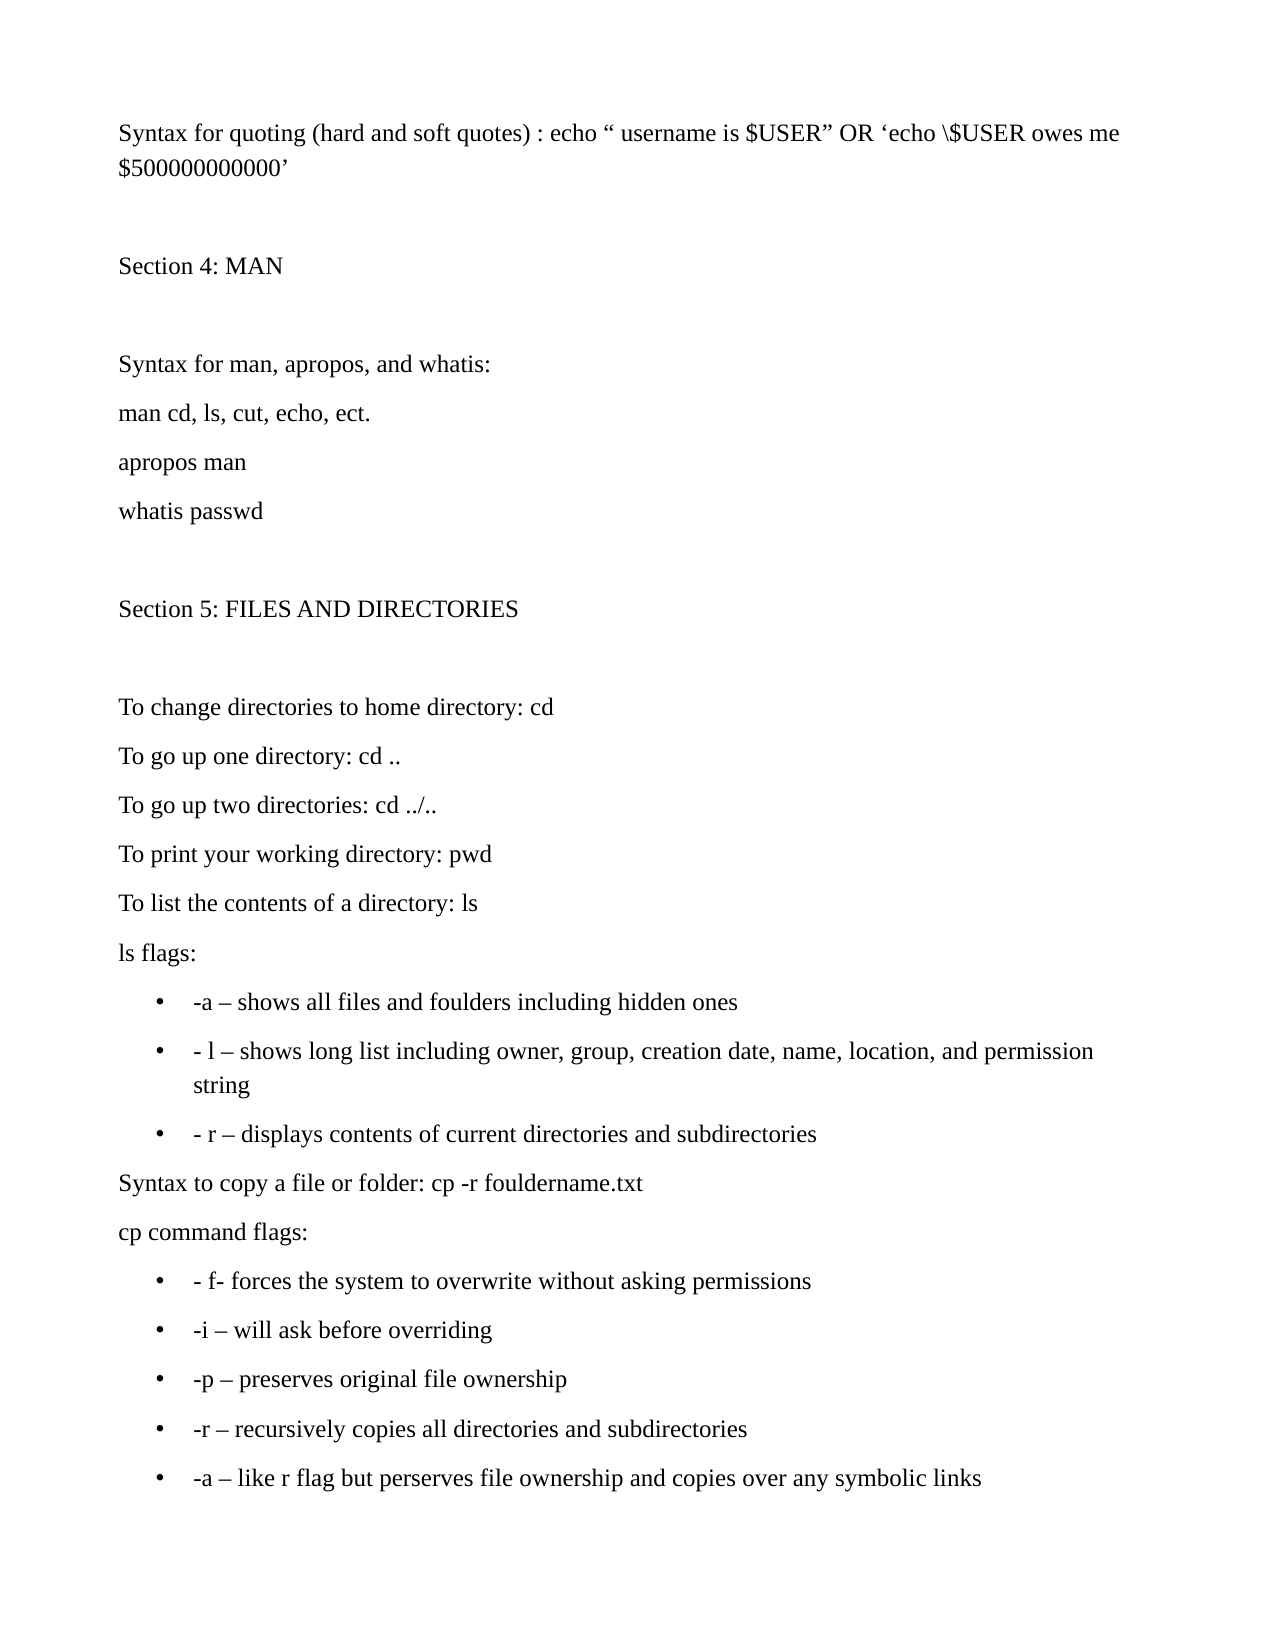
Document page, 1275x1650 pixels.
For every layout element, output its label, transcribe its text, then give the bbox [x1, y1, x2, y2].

text To go up one directory: cd .. [118, 741, 1157, 770]
text man cd, ls, cut, echo, ect. [118, 398, 1157, 427]
list -r – recursively copies all directories and subdirectories [156, 1414, 1157, 1442]
list - r – displays contents of current directories and subdirectories [156, 1119, 1157, 1148]
text Section 5: FILES AND DIRECTORIES [118, 594, 1157, 623]
text apropos man [118, 447, 1157, 476]
list -a – like r flag but perserves file ownership and copies over any symbolic links [156, 1463, 1157, 1491]
text To go up two directories: cd ../.. [118, 790, 1157, 819]
text cp command flags: [118, 1217, 1157, 1246]
text Syntax to copy a file or folder: cp -r fouldername.txt [118, 1168, 1157, 1197]
text To print your working directory: pwd [118, 839, 1157, 868]
list -a – shows all files and foulders including hidden ones [156, 987, 1157, 1015]
list - l – shows long list including owner, group, creation date, name, location, and permission string [156, 1036, 1157, 1099]
text Syntax for man, apropos, and whatis: [118, 349, 1157, 378]
list -p – preserves original file ownership [156, 1364, 1157, 1393]
list -i – will ask before overriding [156, 1316, 1157, 1344]
text ls flags: [118, 938, 1157, 966]
text Syntax for quoting (hard and soft quotes) : echo “ username is $USER” OR ‘echo \$USER owes me $500000000000’ [118, 118, 1157, 181]
list - f- forces the system to overwrite without asking permissions [156, 1266, 1157, 1295]
text To list the contents of a directory: ls [118, 888, 1157, 917]
text Section 4: MAN [118, 251, 1157, 279]
text whatis passwd [118, 496, 1157, 525]
text To change directories to home directory: cd [118, 692, 1157, 721]
